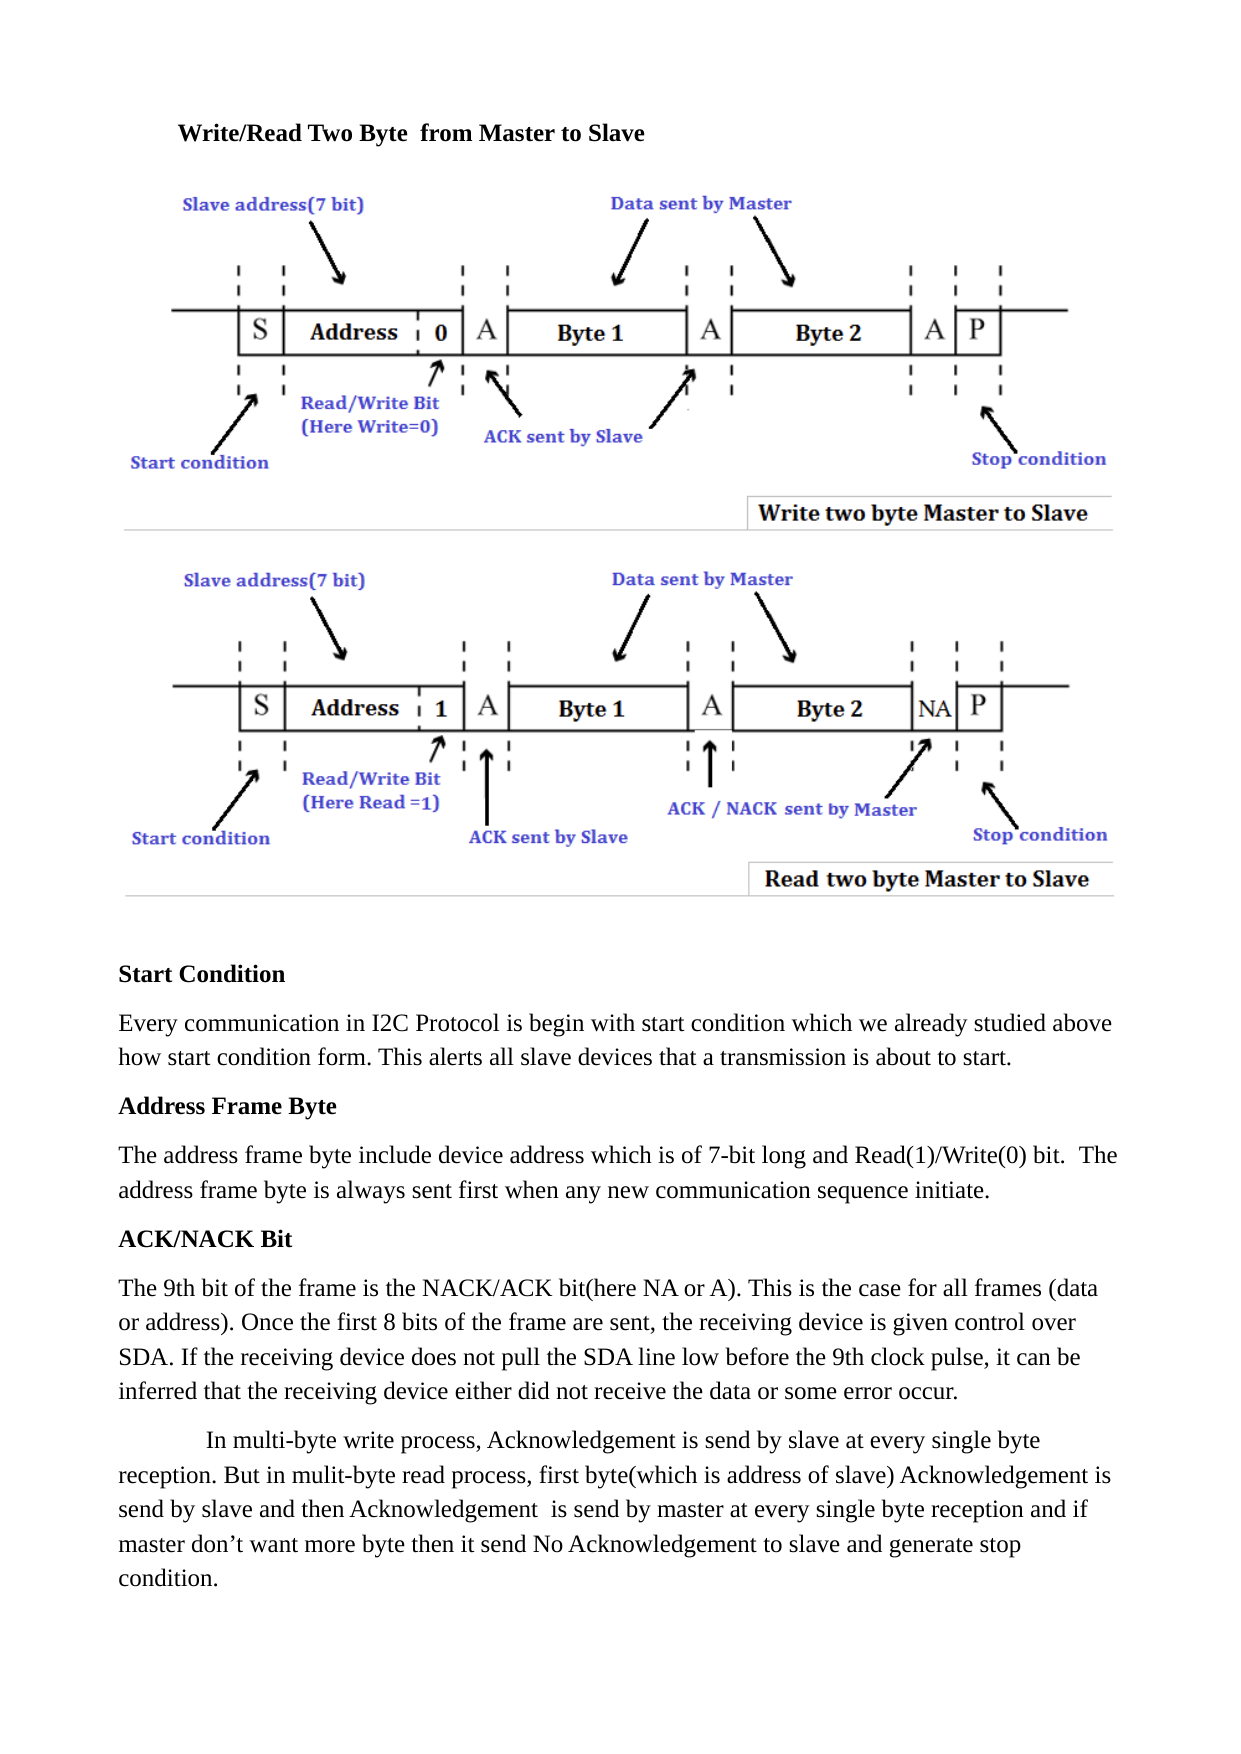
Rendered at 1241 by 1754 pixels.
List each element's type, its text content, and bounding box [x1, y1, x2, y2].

text Write/Read Two Byte from Master to Slave [177, 118, 1063, 147]
text Start Condition [118, 959, 1122, 987]
text Address Frame Byte [118, 1091, 1122, 1120]
picture [118, 176, 1123, 904]
text The 9th bit of the frame is the NACK/ACK bit(here NA or A). This is the case for all frames (data or address). Once the first 8 bits of the frame are sent, the receiving device is given control over SDA. If the receiving device does not pull the SDA line low before the 9th clock pulse, it can be inferred that the receiving device either did not receive the data or some error occur. [118, 1273, 1122, 1405]
text Every communication in I2C Protocol is begin with start condition which we already studied above how start condition form. This alerts all slave devices that a transmission is about to start. [118, 1008, 1122, 1071]
text ACK/NACK Bit [118, 1224, 1122, 1253]
text The address frame byte include device address which is of 7-bit long and Read(1)/Write(0) bit. The address frame byte is always sent first when any new communication sequence initiate. [118, 1140, 1122, 1203]
text In multi-byte write process, Acknowledgement is send by slave at every single byte reception. But in mulit-byte read process, first byte(which is address of slave) Acknowledgement is send by slave and then Acknowledgement is send by master at every single byte reception and if master don’t want more byte then it send No Acknowledgement to slave and generate stop condition. [118, 1425, 1122, 1592]
